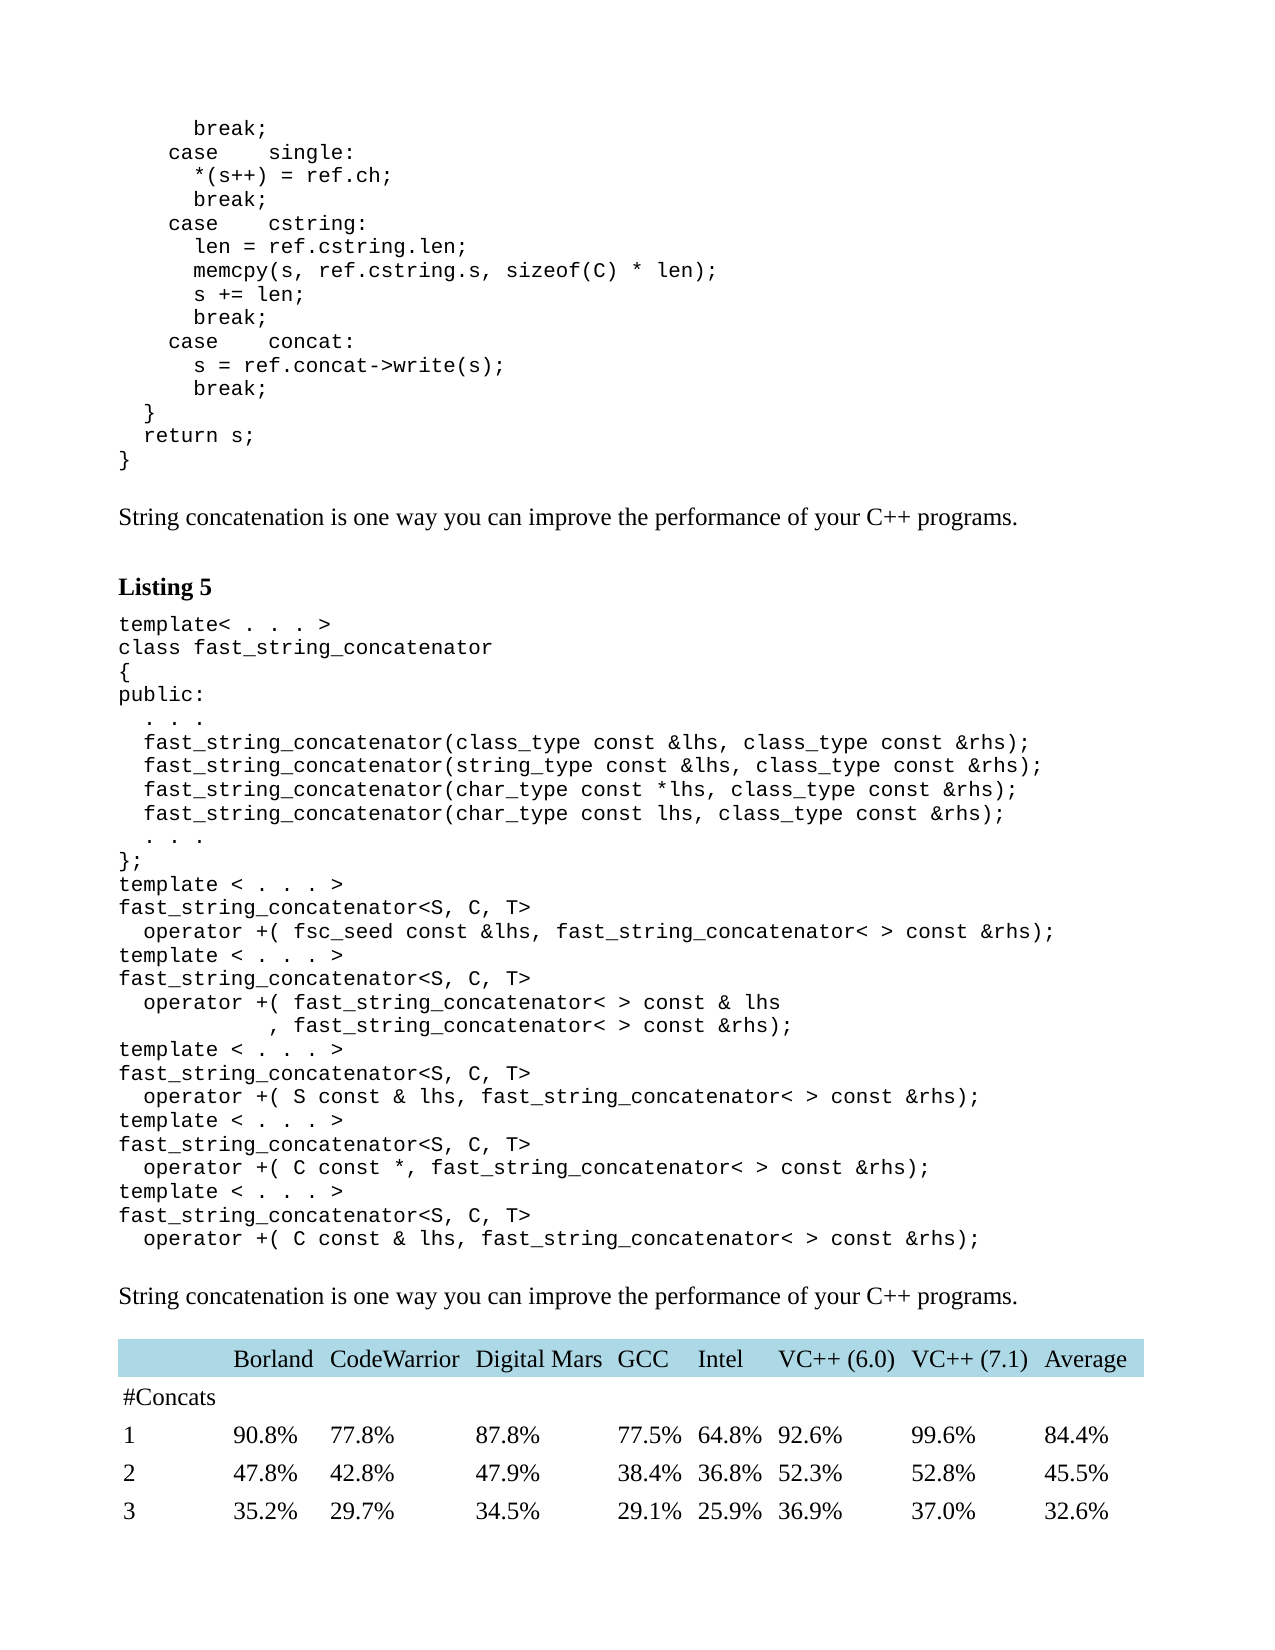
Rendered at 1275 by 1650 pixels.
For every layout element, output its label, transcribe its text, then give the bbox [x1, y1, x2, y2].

text break; [118, 307, 1157, 331]
text memcpy(s, ref.cstring.s, sizeof(C) * len); [118, 260, 1157, 284]
table_cell 32.6% [1040, 1491, 1144, 1529]
table_header Average [1040, 1339, 1144, 1377]
table_cell 38.4% [613, 1453, 693, 1491]
text fast_string_concatenator<S, C, T> [118, 897, 1157, 921]
table_cell 34.5% [471, 1491, 613, 1529]
table_cell 36.9% [773, 1491, 906, 1529]
table_cell [906, 1377, 1039, 1415]
text break; [118, 118, 1157, 142]
text break; [118, 378, 1157, 402]
table_cell 92.6% [773, 1415, 906, 1453]
table_cell 90.8% [229, 1415, 325, 1453]
text fast_string_concatenator<S, C, T> [118, 1205, 1157, 1228]
text fast_string_concatenator(class_type const &lhs, class_type const &rhs); [118, 732, 1157, 755]
text operator +( fsc_seed const &lhs, fast_string_concatenator< > const &rhs); [118, 921, 1157, 944]
text template < . . . > [118, 1181, 1157, 1205]
text class fast_string_concatenator [118, 637, 1157, 661]
table_header Digital Mars [471, 1339, 613, 1377]
text fast_string_concatenator(string_type const &lhs, class_type const &rhs); [118, 755, 1157, 779]
text s = ref.concat->write(s); [118, 354, 1157, 378]
text template < . . . > [118, 874, 1157, 897]
text public: [118, 684, 1157, 708]
text } [118, 449, 1157, 473]
text s += len; [118, 284, 1157, 307]
text len = ref.cstring.len; [118, 236, 1157, 260]
table_cell 87.8% [471, 1415, 613, 1453]
table_cell #Concats [118, 1377, 228, 1415]
table_cell 1 [118, 1415, 228, 1453]
table_header VC++ (7.1) [906, 1339, 1039, 1377]
table_cell 2 [118, 1453, 228, 1491]
text fast_string_concatenator<S, C, T> [118, 1134, 1157, 1157]
table_header Intel [693, 1339, 773, 1377]
table_header Borland [229, 1339, 325, 1377]
table_cell [613, 1377, 693, 1415]
text . . . [118, 826, 1157, 850]
table_cell 29.1% [613, 1491, 693, 1529]
text case cstring: [118, 213, 1157, 236]
table_cell [325, 1377, 471, 1415]
table_cell 35.2% [229, 1491, 325, 1529]
table_cell [693, 1377, 773, 1415]
text , fast_string_concatenator< > const &rhs); [118, 1016, 1157, 1039]
table_cell [773, 1377, 906, 1415]
table_cell 64.8% [693, 1415, 773, 1453]
table_cell 47.9% [471, 1453, 613, 1491]
text fast_string_concatenator<S, C, T> [118, 1063, 1157, 1086]
table_cell 52.3% [773, 1453, 906, 1491]
table_cell 77.8% [325, 1415, 471, 1453]
text template< . . . > [118, 613, 1157, 637]
text operator +( fast_string_concatenator< > const & lhs [118, 992, 1157, 1016]
table_cell 52.8% [906, 1453, 1039, 1491]
table_cell 84.4% [1040, 1415, 1144, 1453]
text template < . . . > [118, 1039, 1157, 1063]
text template < . . . > [118, 1110, 1157, 1134]
table_cell 25.9% [693, 1491, 773, 1529]
text case concat: [118, 331, 1157, 354]
table_cell [229, 1377, 325, 1415]
text *(s++) = ref.ch; [118, 165, 1157, 189]
table_header CodeWarrior [325, 1339, 471, 1377]
text operator +( S const & lhs, fast_string_concatenator< > const &rhs); [118, 1086, 1157, 1110]
text case single: [118, 142, 1157, 165]
text String concatenation is one way you can improve the performance of your C++ programs. [118, 502, 1157, 560]
table_cell 29.7% [325, 1491, 471, 1529]
table_cell 47.8% [229, 1453, 325, 1491]
table_cell 99.6% [906, 1415, 1039, 1453]
table_cell [1040, 1377, 1144, 1415]
text fast_string_concatenator(char_type const lhs, class_type const &rhs); [118, 803, 1157, 826]
text String concatenation is one way you can improve the performance of your C++ programs. [118, 1281, 1157, 1339]
text fast_string_concatenator<S, C, T> [118, 968, 1157, 992]
text } [118, 402, 1157, 426]
table_cell 3 [118, 1491, 228, 1529]
text return s; [118, 426, 1157, 449]
text fast_string_concatenator(char_type const *lhs, class_type const &rhs); [118, 779, 1157, 803]
table_cell 45.5% [1040, 1453, 1144, 1491]
table_cell [471, 1377, 613, 1415]
table_header [118, 1339, 228, 1377]
table_cell 77.5% [613, 1415, 693, 1453]
text }; [118, 850, 1157, 874]
text operator +( C const & lhs, fast_string_concatenator< > const &rhs); [118, 1228, 1157, 1252]
table_header VC++ (6.0) [773, 1339, 906, 1377]
text break; [118, 189, 1157, 213]
table_cell 36.8% [693, 1453, 773, 1491]
text operator +( C const *, fast_string_concatenator< > const &rhs); [118, 1157, 1157, 1181]
text { [118, 661, 1157, 684]
table_header GCC [613, 1339, 693, 1377]
table_cell 37.0% [906, 1491, 1039, 1529]
text template < . . . > [118, 944, 1157, 968]
subtitle Listing 5 [118, 572, 1157, 601]
text . . . [118, 708, 1157, 732]
table_cell 42.8% [325, 1453, 471, 1491]
